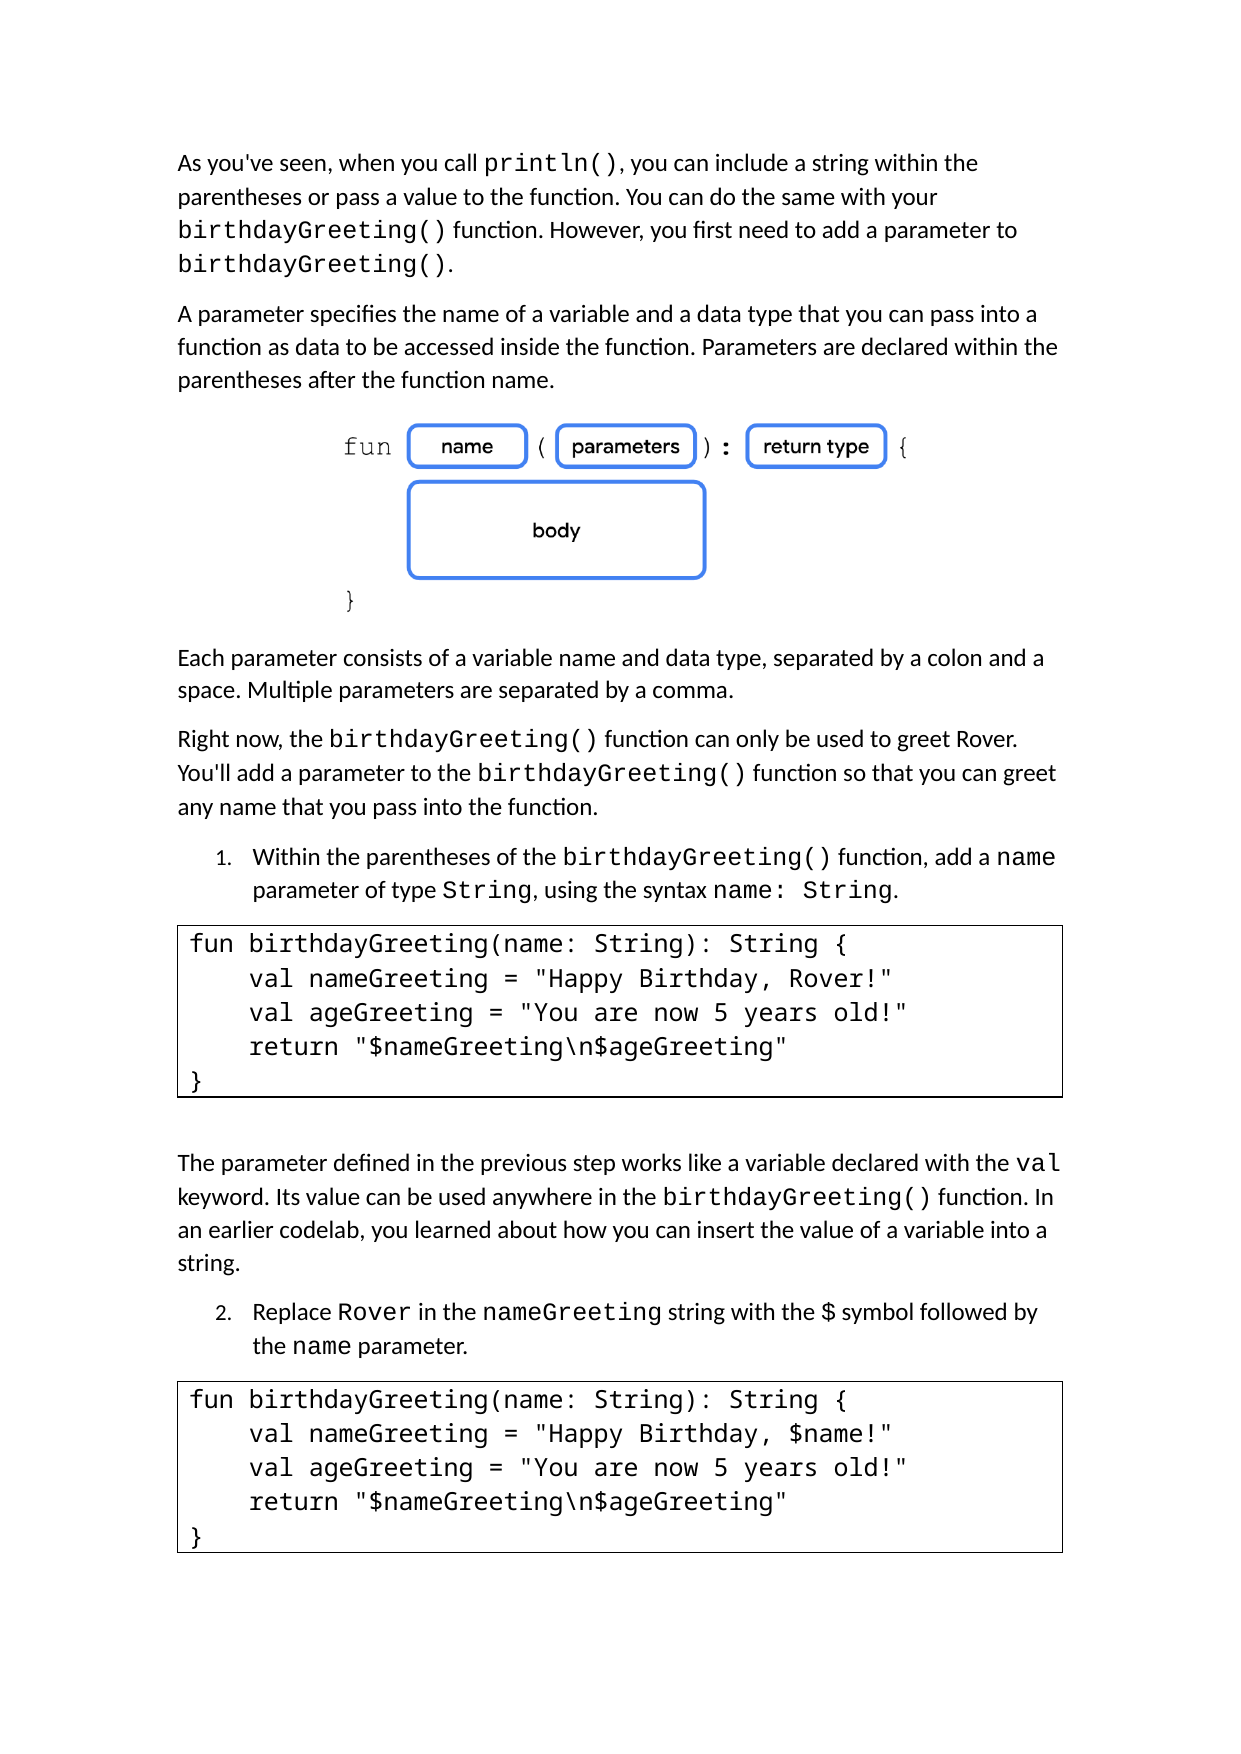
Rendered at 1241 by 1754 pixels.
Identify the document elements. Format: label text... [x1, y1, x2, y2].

list Replace Rover in the nameGreeting string with the $ symbol followed by the name parameter. [215, 1296, 1063, 1362]
text As you've seen, when you call println(), you can include a string within the parentheses or pass a value to the function. You can do the same with your birthdayGreeting() function. However, you first need to add a parameter to birthdayGreeting(). [177, 148, 1063, 280]
text A parameter specifies the name of a variable and a data type that you can pass into a function as data to be accessed inside the function. Parameters are declared within the parentheses after the function name. [177, 298, 1063, 394]
table_header fun birthdayGreeting(name: String): String { val nameGreeting = "Happy Birthday, $name!" val ageGreeting = "You are now 5 years old!" return "$nameGreeting\n$ageGreeting" } [178, 1382, 1062, 1552]
text Right now, the birthdayGreeting() function can only be used to greet Rover. You'll add a parameter to the birthdayGreeting() function so that you can greet any name that you pass into the function. [177, 724, 1063, 822]
list Within the parentheses of the birthdayGreeting() function, add a name parameter of type String, using the syntax name: String. [215, 841, 1063, 906]
text The parameter defined in the previous step works like a variable declared with the val keyword. Its value can be used anywhere in the birthdayGreeting() function. In an earlier codelab, you learned about how you can insert the value of a variable into a string. [177, 1147, 1063, 1278]
text Each parameter consists of a variable name and data type, separated by a colon and a space. Multiple parameters are separated by a comma. [177, 642, 1063, 705]
table_header fun birthdayGreeting(name: String): String { val nameGreeting = "Happy Birthday, Rover!" val ageGreeting = "You are now 5 years old!" return "$nameGreeting\n$ageGreeting" } [178, 926, 1062, 1096]
